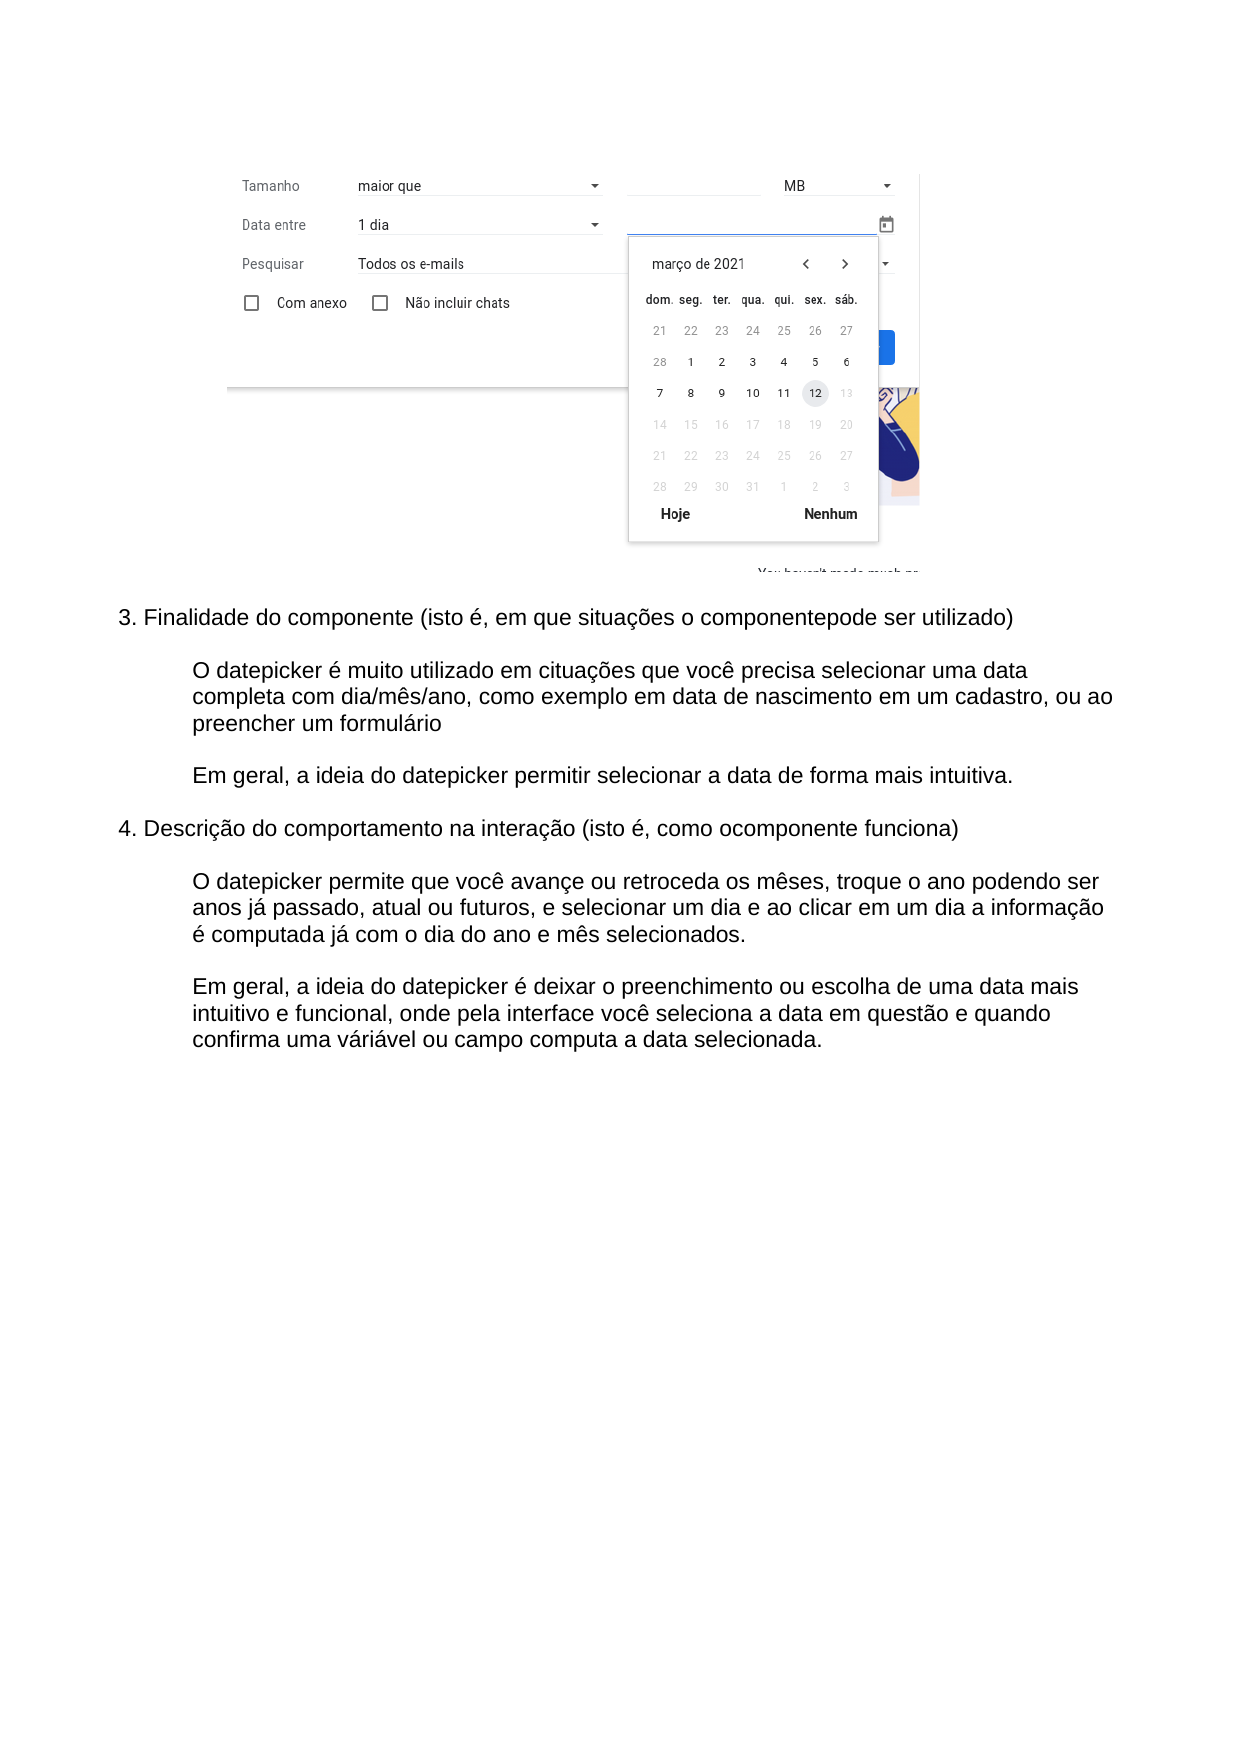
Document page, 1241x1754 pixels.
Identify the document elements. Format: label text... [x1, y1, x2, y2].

text O datepicker é muito utilizado em cituações que você precisa selecionar uma data completa com dia/mês/ano, como exemplo em data de nascimento em um cadastro, ou ao preencher um formulário [118, 657, 1122, 736]
text Em geral, a ideia do datepicker é deixar o preenchimento ou escolha de uma data mais intuitivo e funcional, onde pela interface você seleciona a data em questão e quando confirma uma váriável ou campo computa a data selecionada. [118, 973, 1122, 1052]
text 4. Descrição do comportamento na interação (isto é, como ocomponente funciona) [118, 815, 1122, 841]
text O datepicker permite que você avançe ou retroceda os mêses, troque o ano podendo ser anos já passado, atual ou futuros, e selecionar um dia e ao clicar em um dia a informação é computada já com o dia do ano e mês selecionados. [118, 868, 1122, 947]
text Em geral, a ideia do datepicker permitir selecionar a data de forma mais intuitiva. [118, 762, 1122, 789]
picture [177, 141, 955, 578]
text 3. Finalidade do componente (isto é, em que situações o componentepode ser utilizado) [118, 604, 1122, 631]
